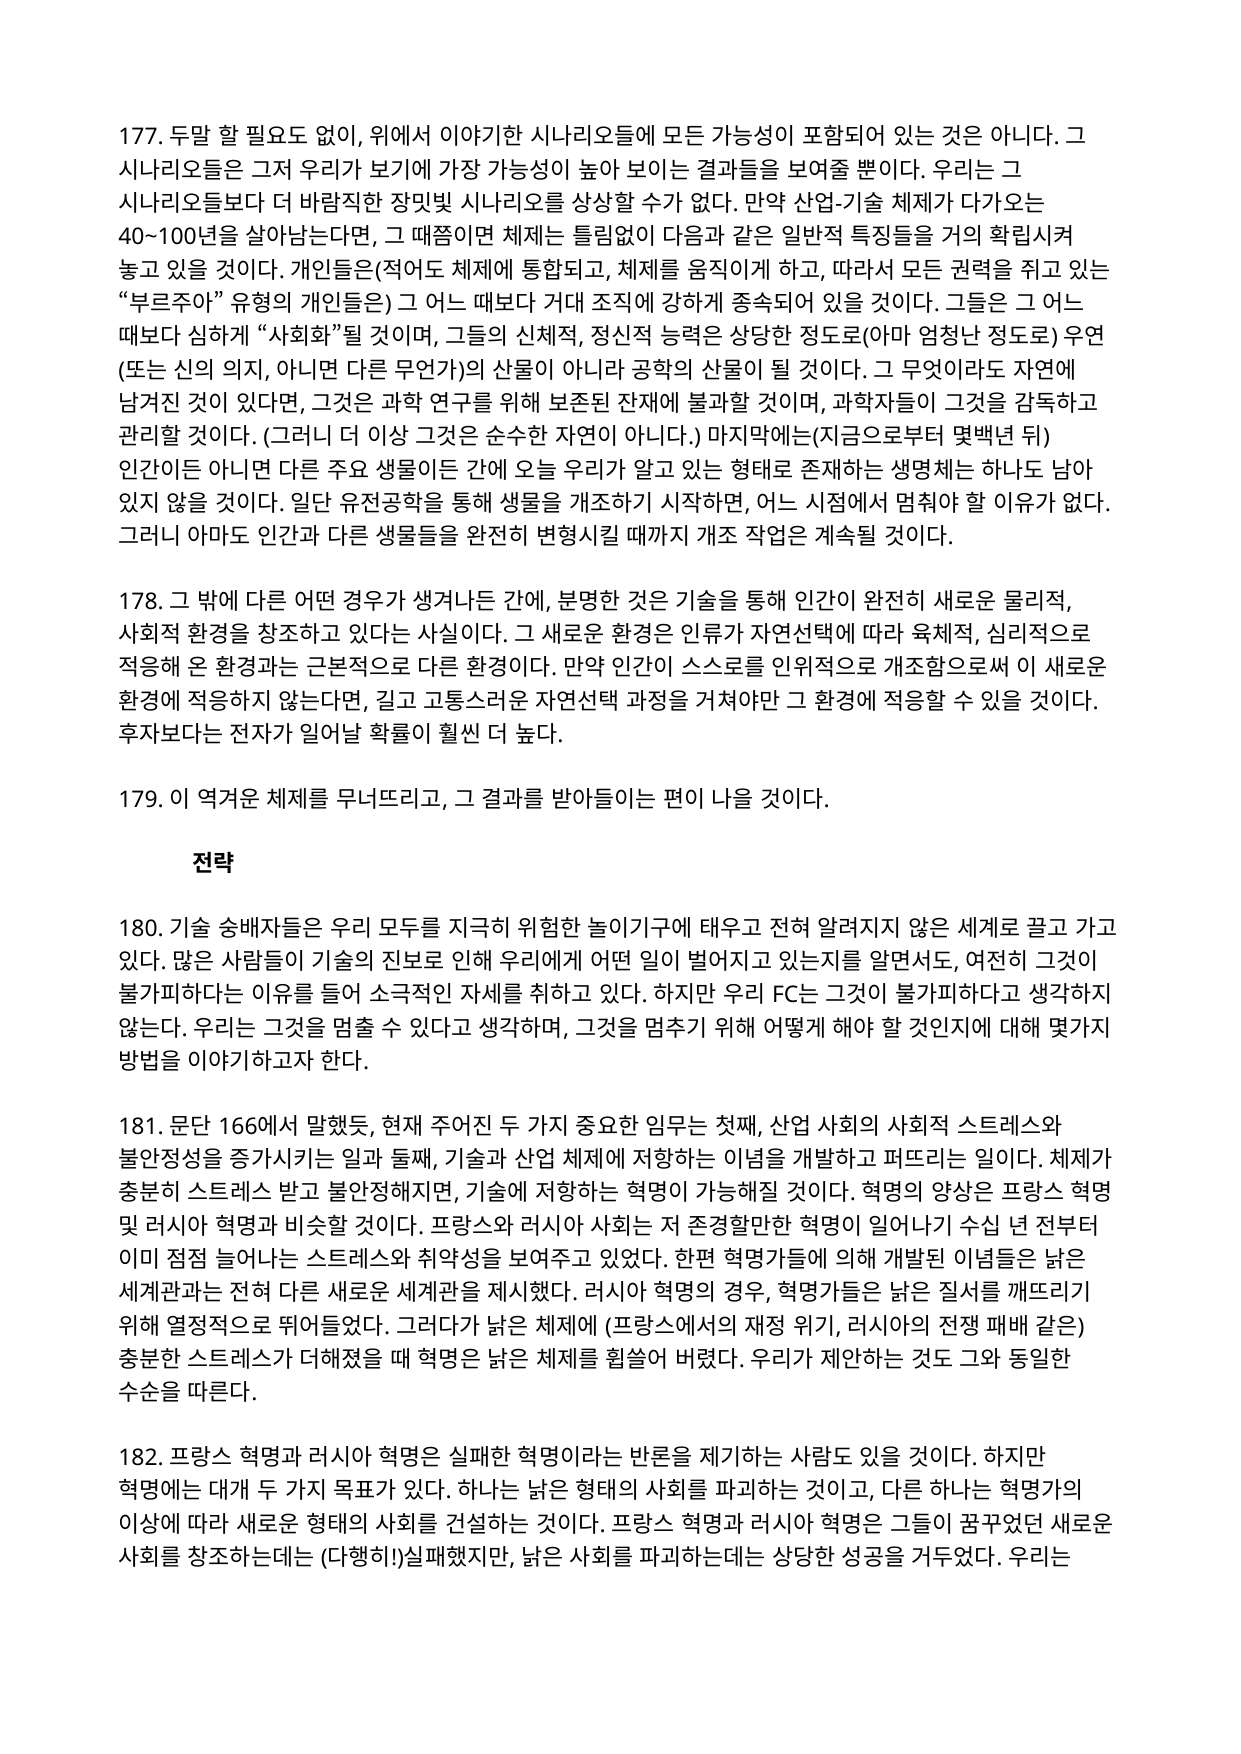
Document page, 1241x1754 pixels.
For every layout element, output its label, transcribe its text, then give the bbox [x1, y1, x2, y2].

text 179. 이 역겨운 체제를 무너뜨리고, 그 결과를 받아들이는 편이 나을 것이다. [118, 781, 1122, 845]
text 178. 그 밖에 다른 어떤 경우가 생겨나든 간에, 분명한 것은 기술을 통해 인간이 완전히 새로운 물리적, 사회적 환경을 창조하고 있다는 사실이다. 그 새로운 환경은 인류가 자연선택에 따라 육체적, 심리적으로 적응해 온 환경과는 근본적으로 다른 환경이다. 만약 인간이 스스로를 인위적으로 개조함으로써 이 새로운 환경에 적응하지 않는다면, 길고 고통스러운 자연선택 과정을 거쳐야만 그 환경에 적응할 수 있을 것이다. 후자보다는 전자가 일어날 확률이 훨씬 더 높다. [118, 583, 1122, 749]
text 전략 [118, 845, 1122, 878]
text 180. 기술 숭배자들은 우리 모두를 지극히 위험한 놀이기구에 태우고 전혀 알려지지 않은 세계로 끌고 가고 있다. 많은 사람들이 기술의 진보로 인해 우리에게 어떤 일이 벌어지고 있는지를 알면서도, 여전히 그것이 불가피하다는 이유를 들어 소극적인 자세를 취하고 있다. 하지만 우리 FC는 그것이 불가피하다고 생각하지 않는다. 우리는 그것을 멈출 수 있다고 생각하며, 그것을 멈추기 위해 어떻게 해야 할 것인지에 대해 몇가지 방법을 이야기하고자 한다. [118, 910, 1122, 1076]
text 181. 문단 166에서 말했듯, 현재 주어진 두 가지 중요한 임무는 첫째, 산업 사회의 사회적 스트레스와 불안정성을 증가시키는 일과 둘째, 기술과 산업 체제에 저항하는 이념을 개발하고 퍼뜨리는 일이다. 체제가 충분히 스트레스 받고 불안정해지면, 기술에 저항하는 혁명이 가능해질 것이다. 혁명의 양상은 프랑스 혁명 및 러시아 혁명과 비슷할 것이다. 프랑스와 러시아 사회는 저 존경할만한 혁명이 일어나기 수십 년 전부터 이미 점점 늘어나는 스트레스와 취약성을 보여주고 있었다. 한편 혁명가들에 의해 개발된 이념들은 낡은 세계관과는 전혀 다른 새로운 세계관을 제시했다. 러시아 혁명의 경우, 혁명가들은 낡은 질서를 깨뜨리기 위해 열정적으로 뛰어들었다. 그러다가 낡은 체제에 (프랑스에서의 재정 위기, 러시아의 전쟁 패배 같은)충분한 스트레스가 더해졌을 때 혁명은 낡은 체제를 휩쓸어 버렸다. 우리가 제안하는 것도 그와 동일한 수순을 따른다. [118, 1108, 1122, 1408]
text 177. 두말 할 필요도 없이, 위에서 이야기한 시나리오들에 모든 가능성이 포함되어 있는 것은 아니다. 그 시나리오들은 그저 우리가 보기에 가장 가능성이 높아 보이는 결과들을 보여줄 뿐이다. 우리는 그 시나리오들보다 더 바람직한 장밋빛 시나리오를 상상할 수가 없다. 만약 산업-기술 체제가 다가오는 40~100년을 살아남는다면, 그 때쯤이면 체제는 틀림없이 다음과 같은 일반적 특징들을 거의 확립시켜 놓고 있을 것이다. 개인들은(적어도 체제에 통합되고, 체제를 움직이게 하고, 따라서 모든 권력을 쥐고 있는 “부르주아” 유형의 개인들은) 그 어느 때보다 거대 조직에 강하게 종속되어 있을 것이다. 그들은 그 어느 때보다 심하게 “사회화”될 것이며, 그들의 신체적, 정신적 능력은 상당한 정도로(아마 엄청난 정도로) 우연(또는 신의 의지, 아니면 다른 무언가)의 산물이 아니라 공학의 산물이 될 것이다. 그 무엇이라도 자연에 남겨진 것이 있다면, 그것은 과학 연구를 위해 보존된 잔재에 불과할 것이며, 과학자들이 그것을 감독하고 관리할 것이다. (그러니 더 이상 그것은 순수한 자연이 아니다.) 마지막에는(지금으로부터 몇백년 뒤) 인간이든 아니면 다른 주요 생물이든 간에 오늘 우리가 알고 있는 형태로 존재하는 생명체는 하나도 남아 있지 않을 것이다. 일단 유전공학을 통해 생물을 개조하기 시작하면, 어느 시점에서 멈춰야 할 이유가 없다. 그러니 아마도 인간과 다른 생물들을 완전히 변형시킬 때까지 개조 작업은 계속될 것이다. [118, 118, 1122, 583]
text 182. 프랑스 혁명과 러시아 혁명은 실패한 혁명이라는 반론을 제기하는 사람도 있을 것이다. 하지만 혁명에는 대개 두 가지 목표가 있다. 하나는 낡은 형태의 사회를 파괴하는 것이고, 다른 하나는 혁명가의 이상에 따라 새로운 형태의 사회를 건설하는 것이다. 프랑스 혁명과 러시아 혁명은 그들이 꿈꾸었던 새로운 사회를 창조하는데는 (다행히!)실패했지만, 낡은 사회를 파괴하는데는 상당한 성공을 거두었다. 우리는 [118, 1439, 1122, 1572]
